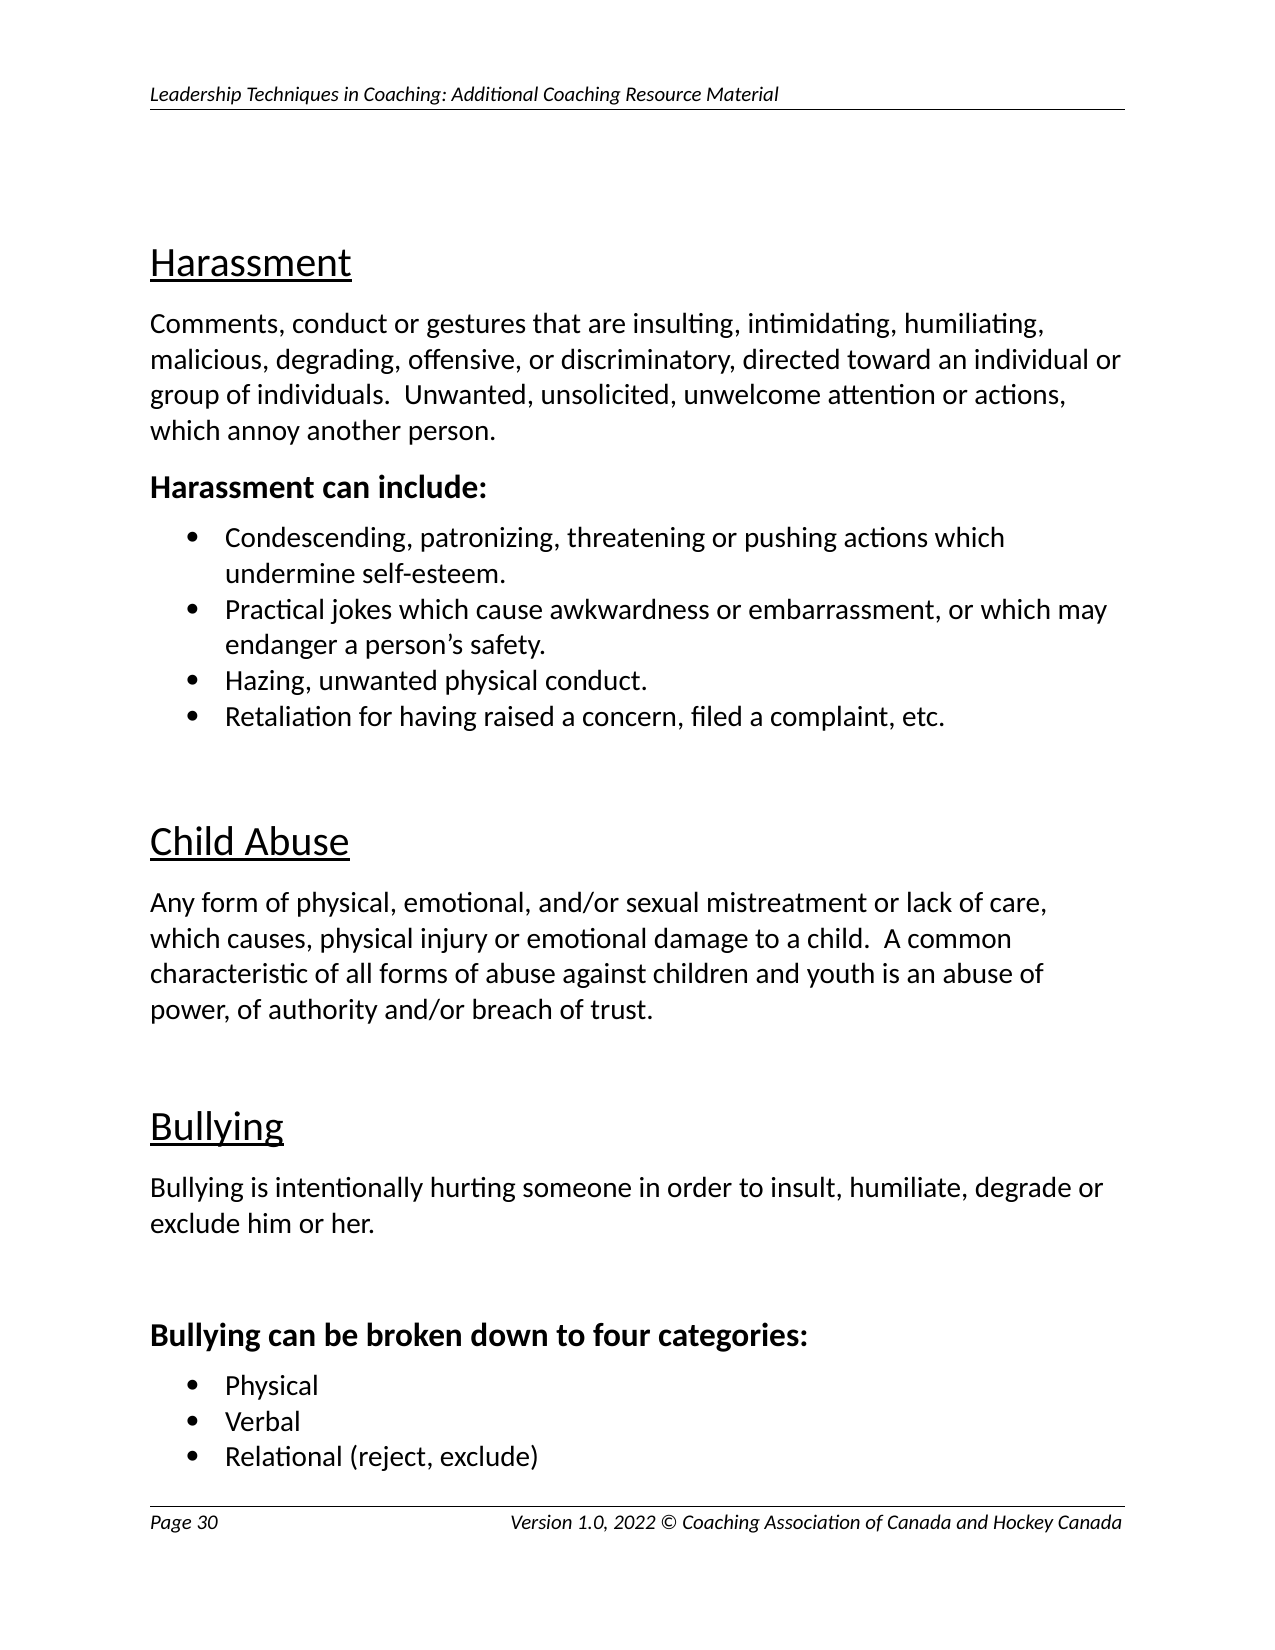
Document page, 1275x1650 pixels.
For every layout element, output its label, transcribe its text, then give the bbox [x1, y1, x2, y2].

text Bullying can be broken down to four categories: [150, 1314, 1125, 1355]
list Condescending, patronizing, threatening or pushing actions which undermine self-esteem. [187, 519, 1125, 591]
list Retaliation for having raised a concern, filed a complaint, etc. [187, 698, 1125, 733]
list Relational (reject, exclude) [187, 1438, 1125, 1474]
text Harassment [150, 236, 1125, 286]
list Practical jokes which cause awkwardness or embarrassment, or which may endanger a person’s safety. [187, 591, 1125, 662]
text Child Abuse [150, 815, 1125, 866]
text Bullying [150, 1100, 1125, 1151]
text Any form of physical, emotional, and/or sexual mistreatment or lack of care, which causes, physical injury or emotional damage to a child. A common characteristic of all forms of abuse against children and youth is an abuse of power, of authority and/or breach of trust. [150, 884, 1125, 1027]
text Comments, conduct or gestures that are insulting, intimidating, humiliating, malicious, degrading, offensive, or discriminatory, directed toward an individual or group of individuals. Unwanted, unsolicited, unwelcome attention or actions, which annoy another person. [150, 305, 1125, 448]
list Physical [187, 1367, 1125, 1403]
text Harassment can include: [150, 466, 1125, 507]
list Hazing, unwanted physical conduct. [187, 662, 1125, 698]
list Verbal [187, 1403, 1125, 1438]
text Bullying is intentionally hurting someone in order to insult, humiliate, degrade or exclude him or her. [150, 1169, 1125, 1241]
